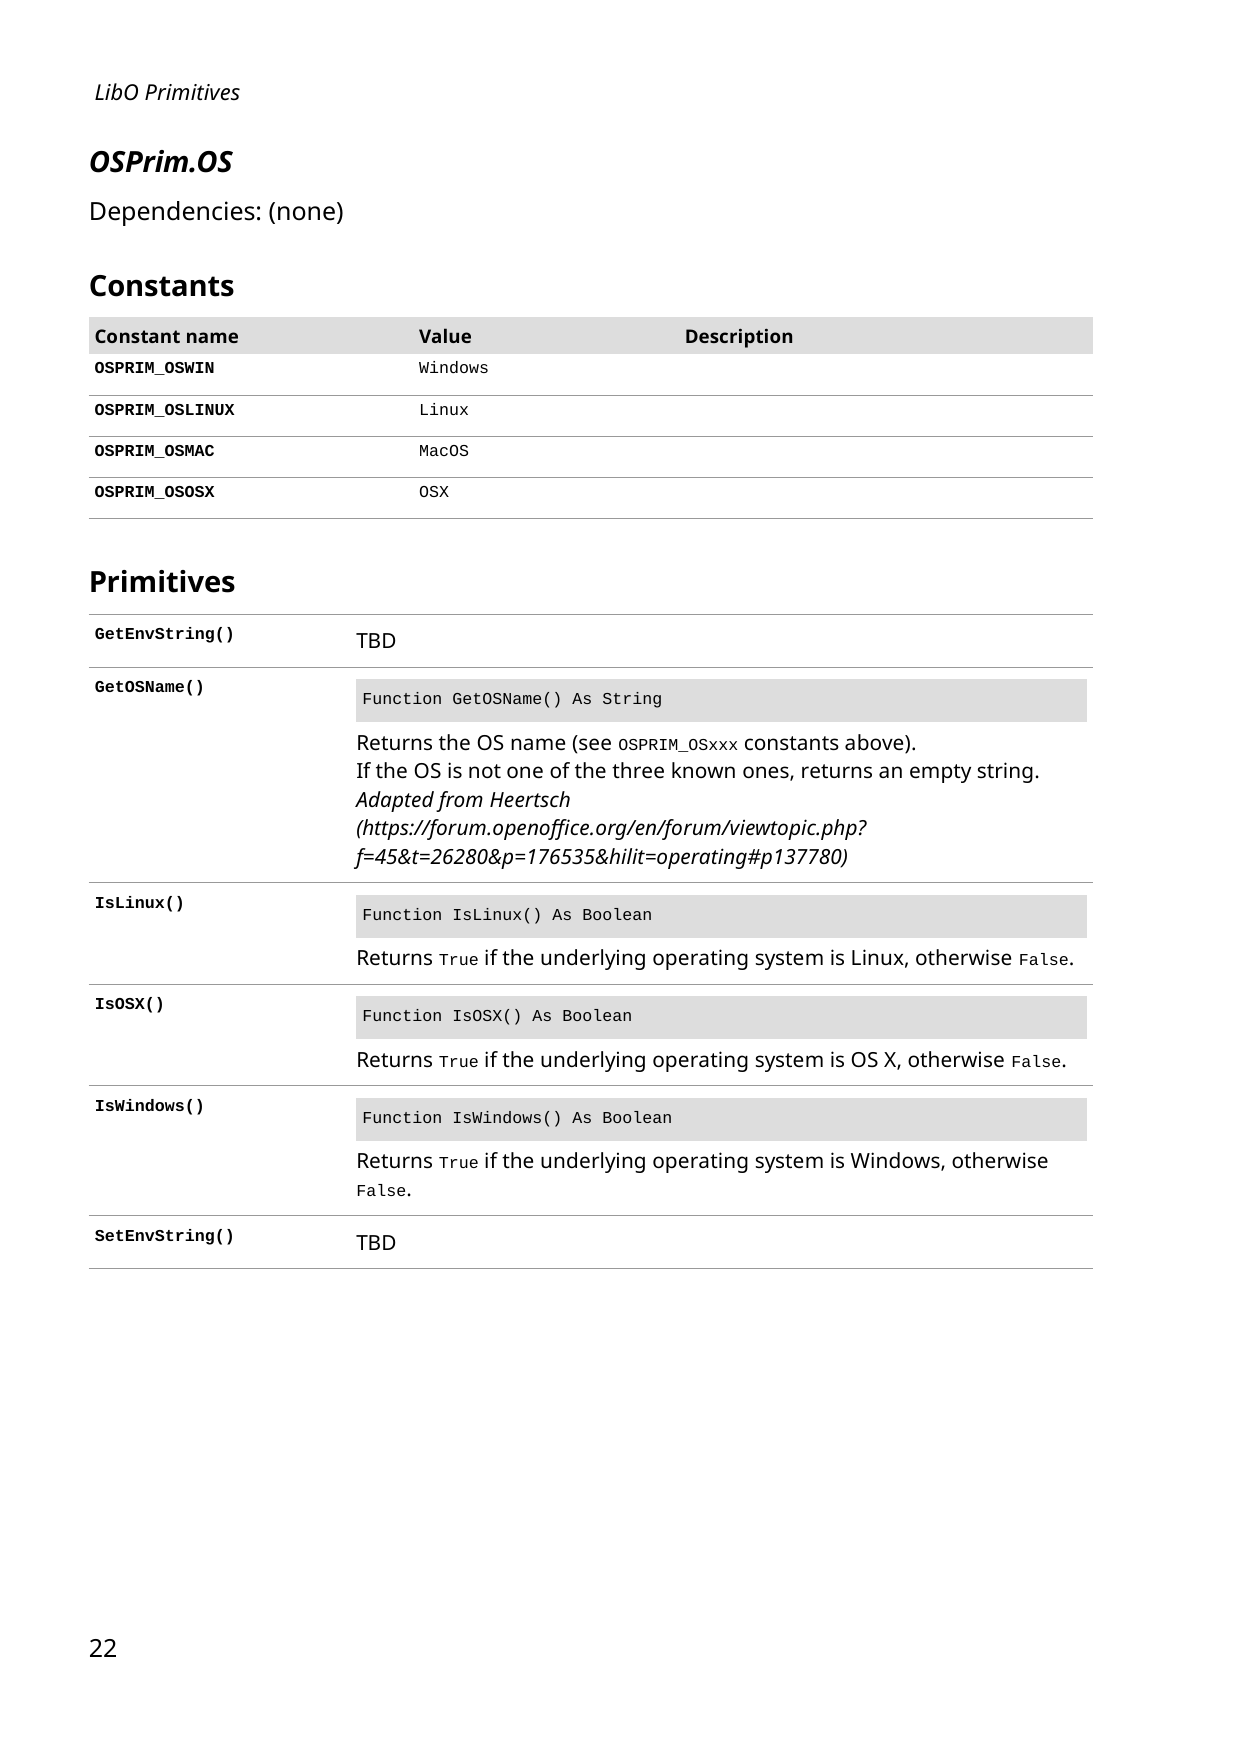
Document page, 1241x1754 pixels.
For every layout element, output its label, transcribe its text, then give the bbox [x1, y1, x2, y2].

table_cell TBD [350, 1216, 1093, 1268]
table_cell [679, 396, 1093, 436]
table_cell OSPRIM_OSLINUX [89, 396, 413, 436]
table_cell [679, 437, 1093, 477]
table_header Constant name [89, 317, 413, 354]
table_cell Function IsWindows() As Boolean Returns True if the underlying operating system is Windows, otherwise False. [350, 1086, 1093, 1215]
table_cell [679, 355, 1093, 394]
table_header TBD [350, 615, 1093, 667]
table_header GetEnvString() [89, 615, 350, 667]
table_cell Function IsLinux() As Boolean Returns True if the underlying operating system is Linux, otherwise False. [350, 883, 1093, 983]
table_cell Windows [413, 355, 679, 394]
table_header Description [679, 317, 1093, 354]
subtitle Constants [88, 265, 1093, 304]
text Dependencies: (none) [88, 194, 1093, 228]
table_cell OSPRIM_OSMAC [89, 437, 413, 477]
table_cell OSPRIM_OSWIN [89, 355, 413, 394]
subtitle Primitives [88, 561, 1093, 601]
table_cell IsLinux() [89, 883, 350, 983]
table_cell IsWindows() [89, 1086, 350, 1215]
subtitle OSPrim.OS [88, 142, 1093, 181]
table_cell MacOS [413, 437, 679, 477]
table_cell [679, 478, 1093, 518]
table_cell OSPRIM_OSOSX [89, 478, 413, 518]
table_cell SetEnvString() [89, 1216, 350, 1268]
table_cell Function GetOSName() As String Returns the OS name (see OSPRIM_OSxxx constants above). If the OS is not one of the three known ones, returns an empty string. Adapted from Heertsch (https://forum.openoffice.org/en/forum/viewtopic.php?f=45&t=26280&p=176535&hilit=operating#p137780) [350, 668, 1093, 882]
table_cell Function IsOSX() As Boolean Returns True if the underlying operating system is OS X, otherwise False. [350, 985, 1093, 1085]
table_cell GetOSName() [89, 668, 350, 882]
table_cell OSX [413, 478, 679, 518]
table_cell Linux [413, 396, 679, 436]
table_header Value [413, 317, 679, 354]
table_cell IsOSX() [89, 985, 350, 1085]
